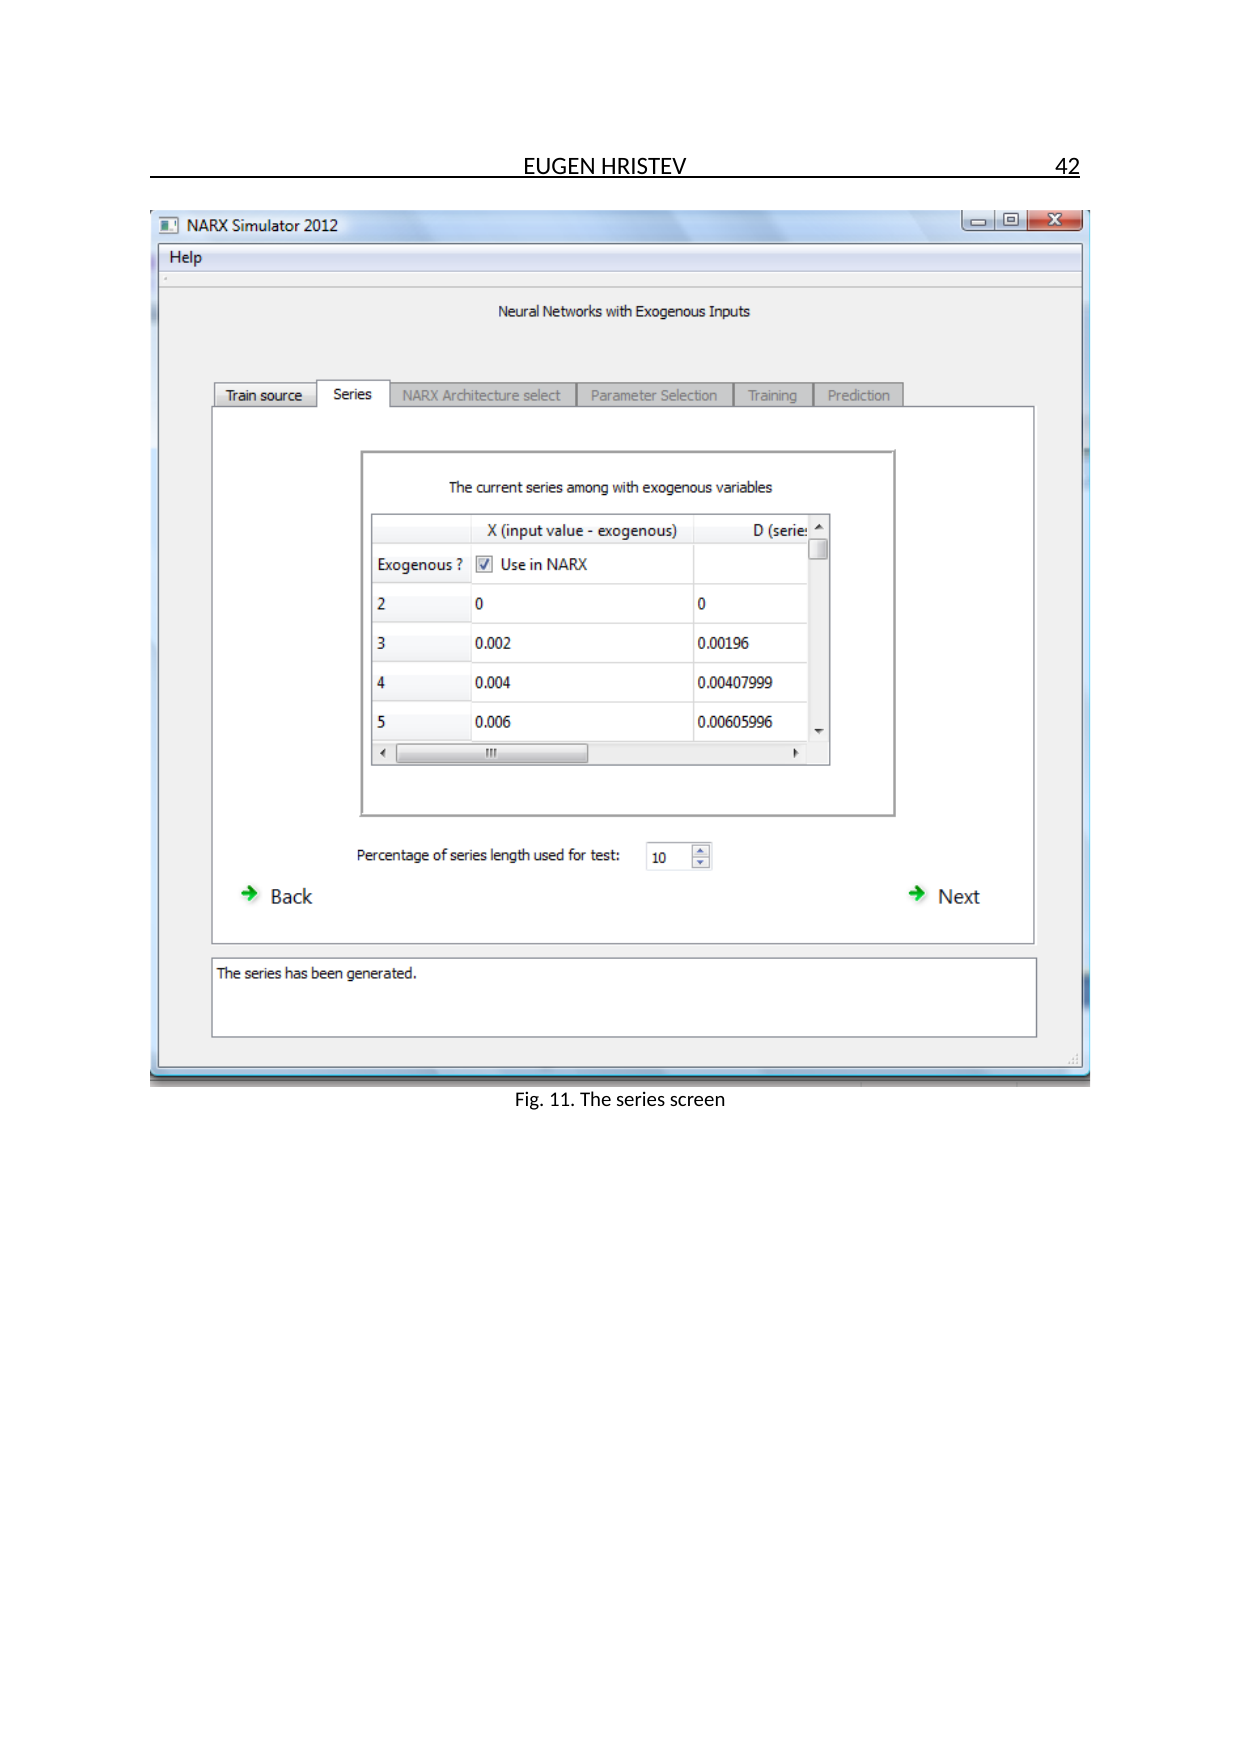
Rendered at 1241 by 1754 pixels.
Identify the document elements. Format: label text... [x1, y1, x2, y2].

text Fig. 11. The series screen [150, 1087, 1090, 1111]
